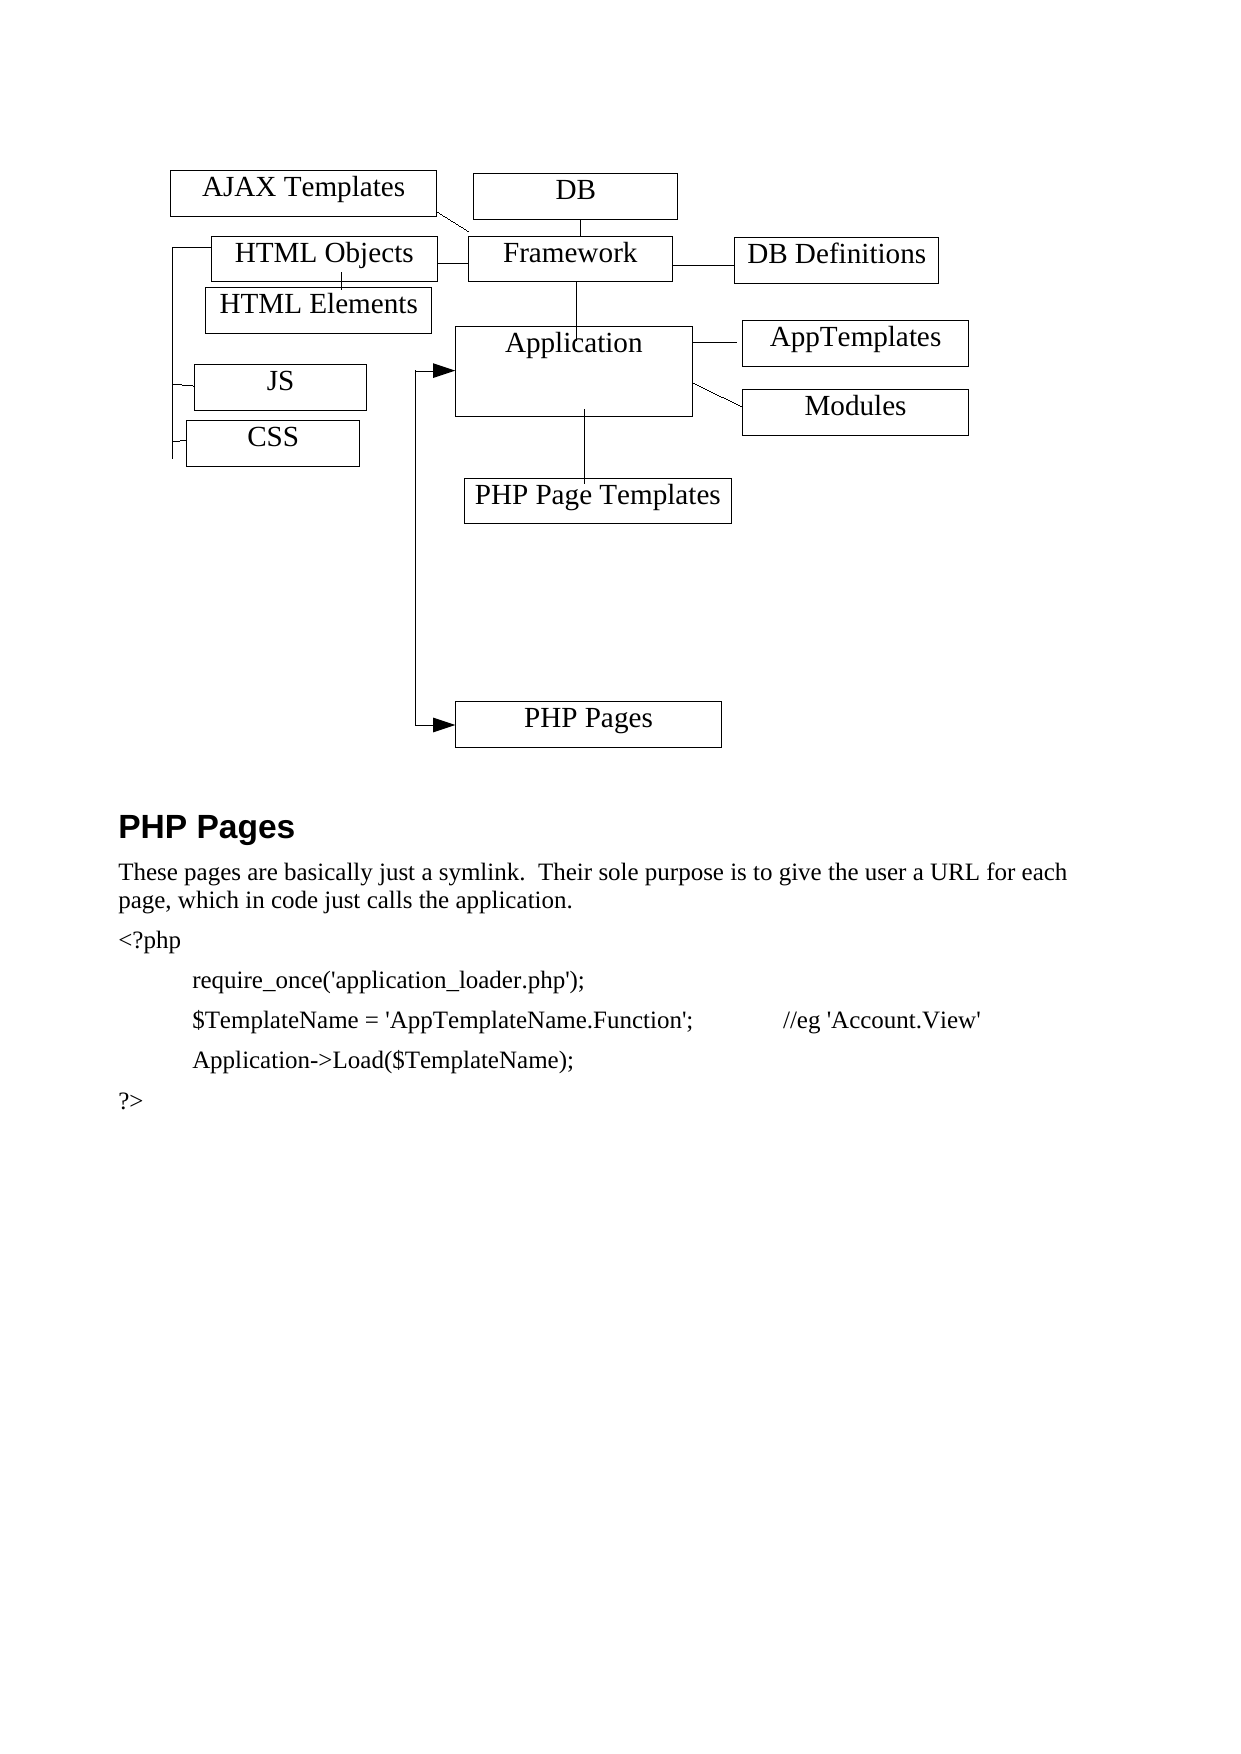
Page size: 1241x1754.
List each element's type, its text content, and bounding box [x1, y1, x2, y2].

text Application->Load($TemplateName); [118, 1047, 1122, 1074]
text require_once('application_loader.php'); [118, 966, 1122, 994]
text These pages are basically just a symlink. Their sole purpose is to give the user a URL for each page, which in code just calls the application. [118, 858, 1122, 913]
subtitle PHP Pages [118, 808, 1122, 846]
text $TemplateName = 'AppTemplateName.Function'; //eg 'Account.View' [118, 1006, 1122, 1034]
text ?> [118, 1087, 1122, 1114]
text <?php [118, 926, 1122, 954]
